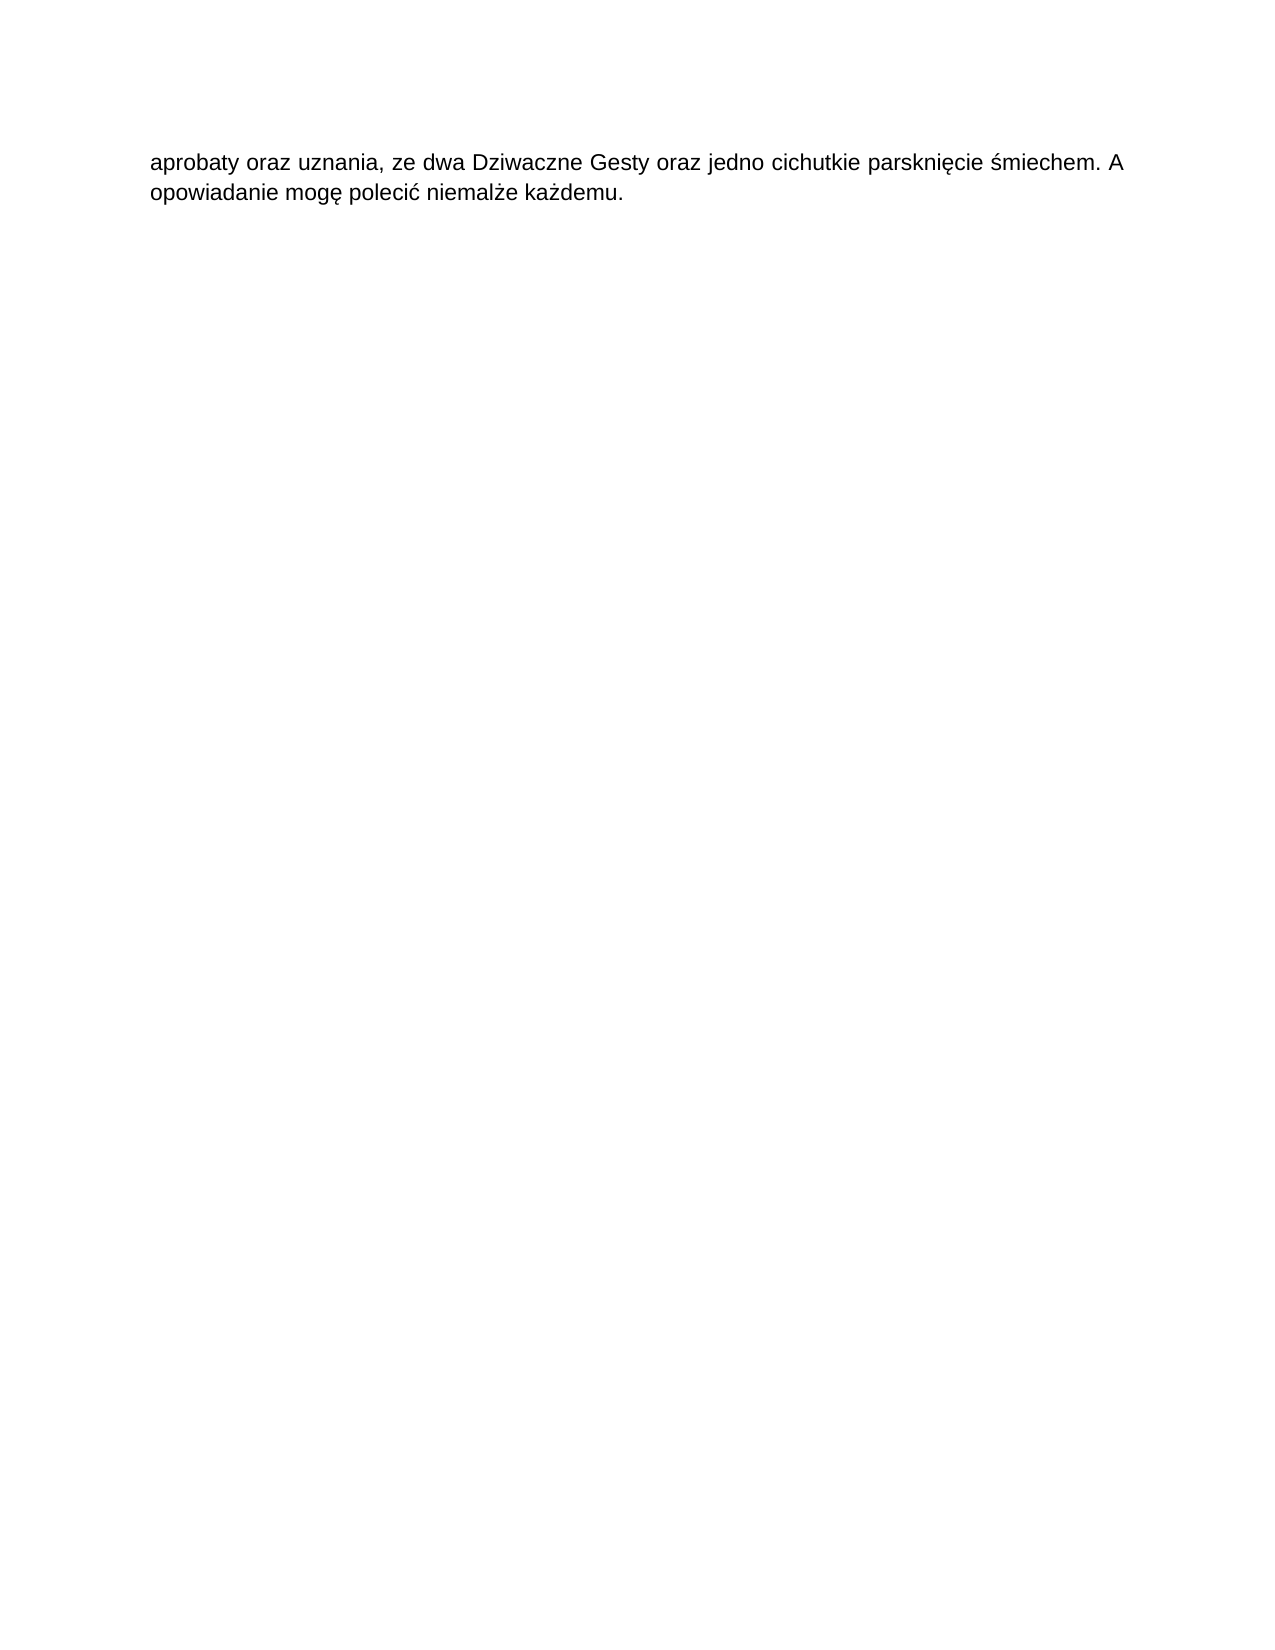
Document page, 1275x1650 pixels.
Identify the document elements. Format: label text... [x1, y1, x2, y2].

text aprobaty oraz uznania, ze dwa Dziwaczne Gesty oraz jedno cichutkie parsknięcie śmiechem. A opowiadanie mogę polecić niemalże każdemu. [150, 150, 1125, 205]
